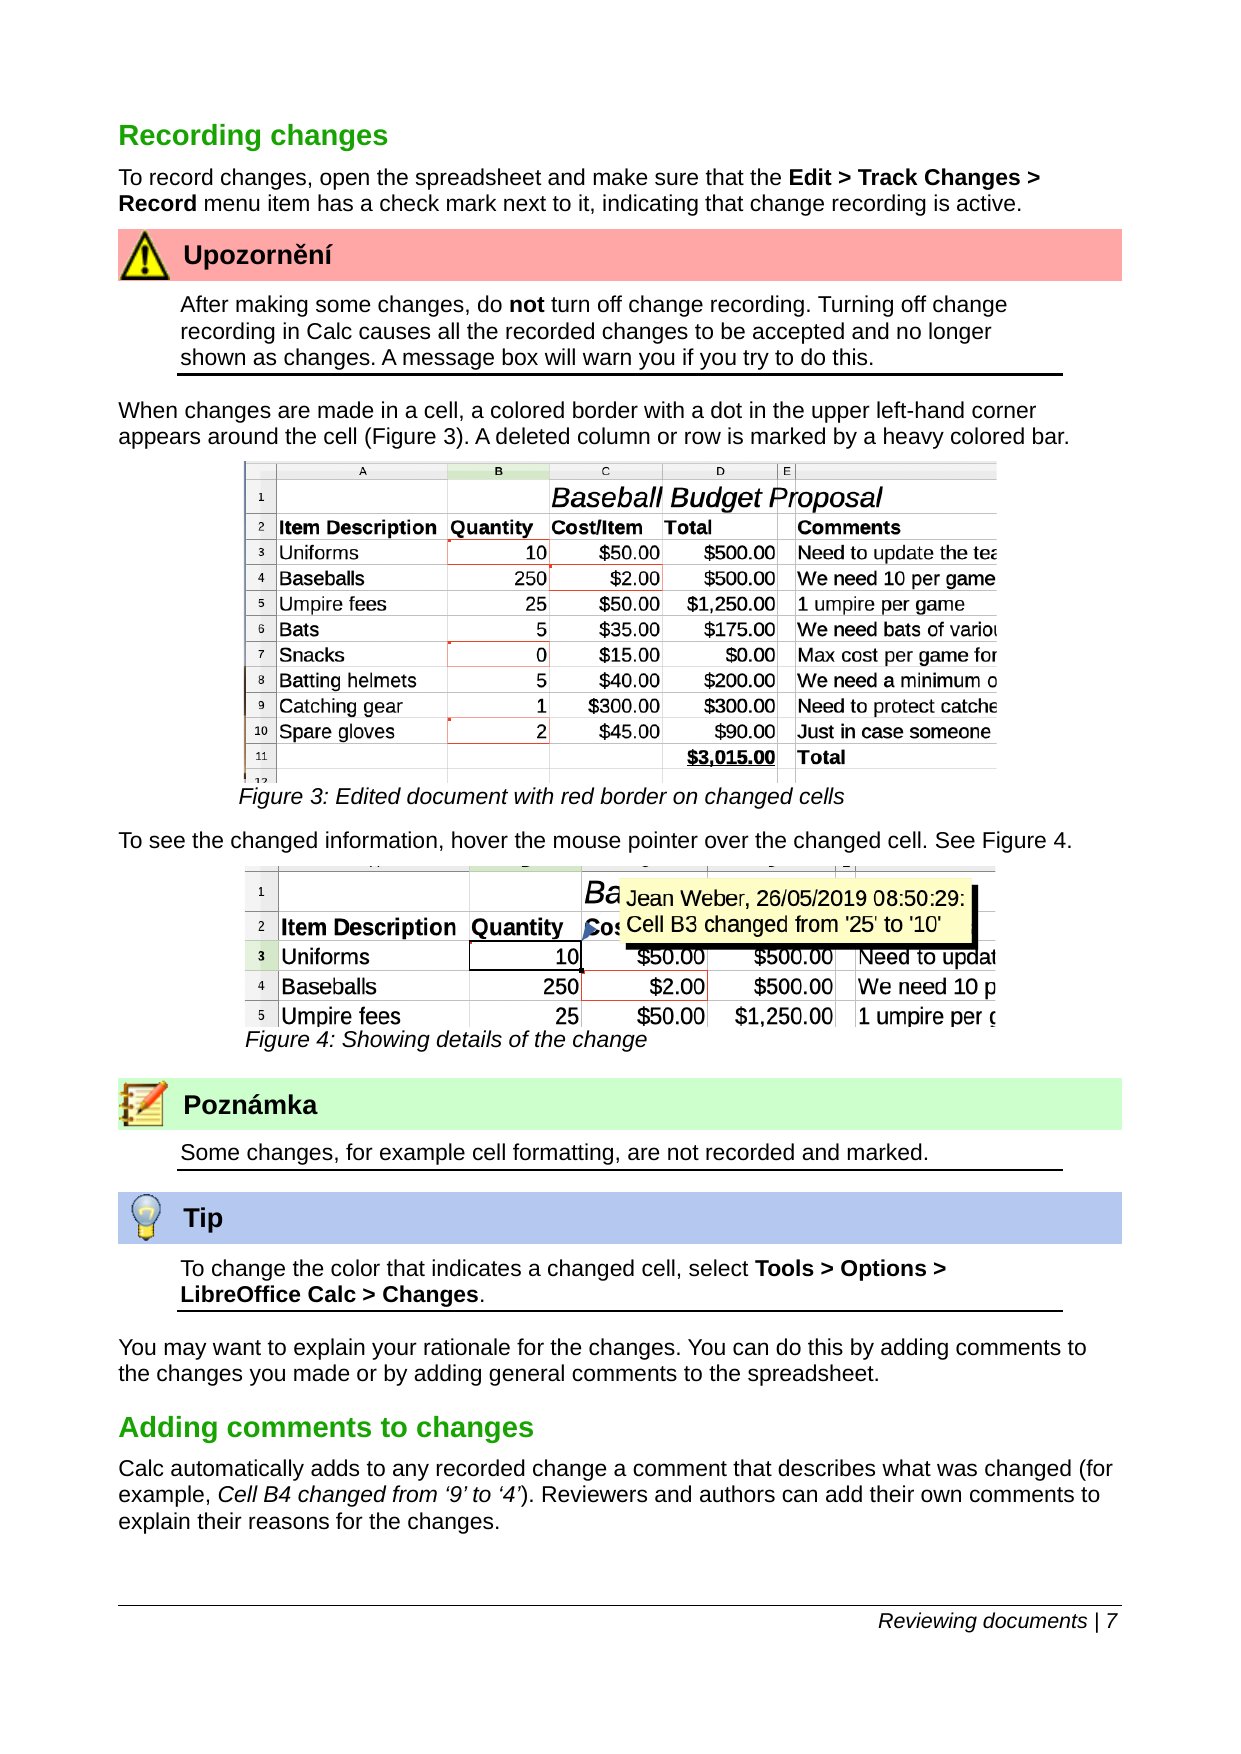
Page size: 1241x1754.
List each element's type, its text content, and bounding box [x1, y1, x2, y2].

text Figure 3: Edited document with red border on changed cells [238, 462, 1002, 809]
subtitle Poznámka [118, 1078, 1122, 1130]
text Some changes, for example cell formatting, are not recorded and marked. [177, 1136, 1063, 1169]
text Figure 4: Showing details of the change [245, 1027, 995, 1053]
picture [119, 1079, 170, 1130]
text When changes are made in a cell, a colored border with a dot in the upper left-hand corner appears around the cell (Figure 3). A deleted column or row is marked by a heavy colored bar. [118, 397, 1122, 449]
picture [119, 229, 170, 280]
picture [119, 1192, 170, 1244]
list To record changes, open the spreadsheet and make sure that the Edit > Track Changes > Record menu item has a check mark next to it, indicating that change recording is active. [118, 163, 1122, 216]
picture [243, 461, 997, 783]
subtitle Upozornění [118, 229, 1122, 281]
text You may want to explain your rationale for the changes. You can do this by adding comments to the changes you made or by adding general comments to the spreadsheet. [118, 1333, 1122, 1386]
picture [244, 866, 996, 1027]
text To see the changed information, hover the mouse pointer over the changed cell. See Figure 4. [118, 827, 1122, 853]
text Calc automatically adds to any recorded change a comment that describes what was changed (for example, Cell B4 changed from ‘9’ to ‘4’). Reviewers and authors can add their own comments to explain their reasons for the changes. [118, 1455, 1122, 1534]
subtitle Recording changes [118, 118, 1122, 152]
subtitle Tip [170, 1192, 1122, 1244]
subtitle Adding comments to changes [118, 1410, 1122, 1443]
text To change the color that indicates a changed cell, select Tools > Options > LibreOffice Calc > Changes. [177, 1252, 1063, 1310]
text After making some changes, do not turn off change recording. Turning off change recording in Calc causes all the recorded changes to be accepted and no longer shown as changes. A message box will warn you if you try to do this. [177, 288, 1063, 373]
